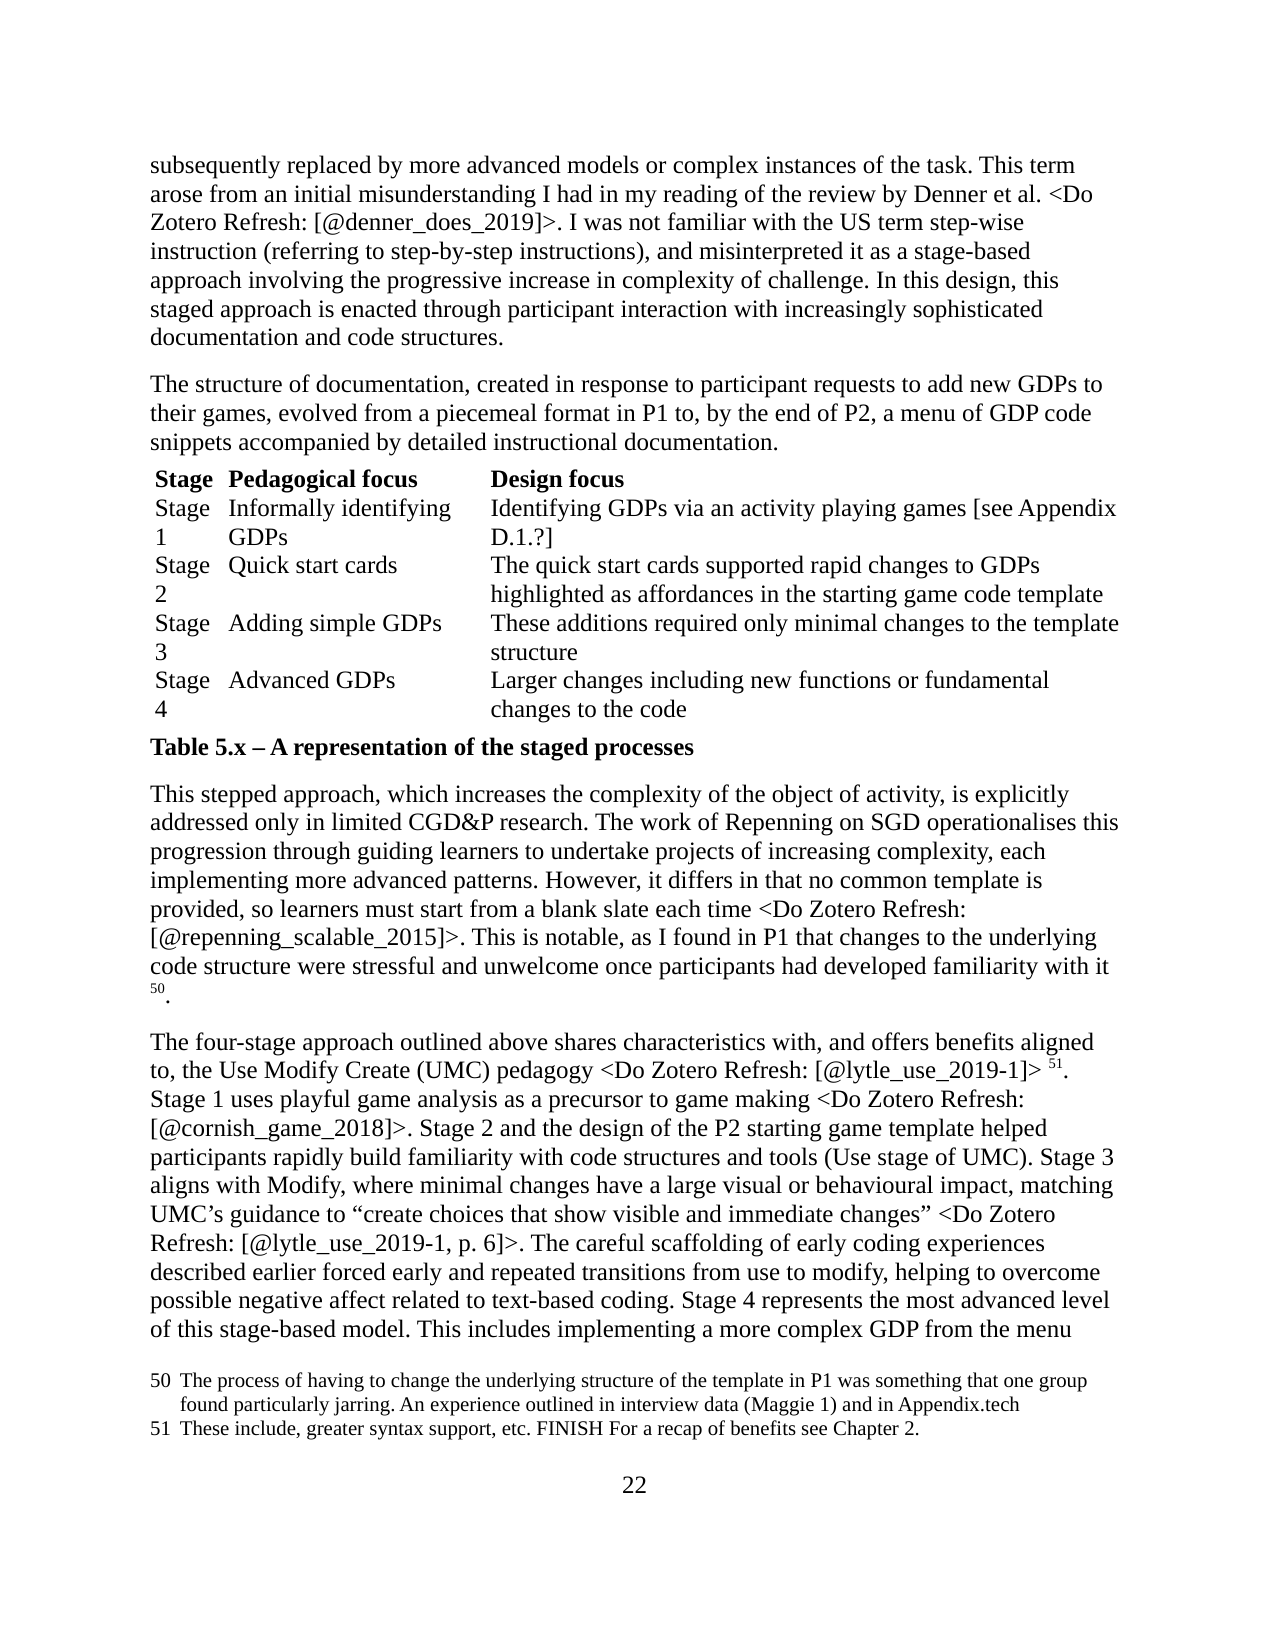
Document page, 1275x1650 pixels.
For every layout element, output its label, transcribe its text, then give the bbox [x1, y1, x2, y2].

table_cell Advanced GDPs [224, 666, 486, 723]
text The four-stage approach outlined above shares characteristics with, and offers benefits aligned to, the Use Modify Create (UMC) pedagogy <Do Zotero Refresh: [@lytle_use_2019-1]> . Stage 1 uses playful game analysis as a precursor to game making <Do Zotero Refresh: [@cornish_game_2018]>. Stage 2 and the design of the P2 starting game template helped participants rapidly build familiarity with code structures and tools (Use stage of UMC). Stage 3 aligns with Modify, where minimal changes have a large visual or behavioural impact, matching UMC’s guidance to “create choices that show visible and immediate changes” <Do Zotero Refresh: [@lytle_use_2019-1, p. 6]>. The careful scaffolding of early coding experiences described earlier forced early and repeated transitions from use to modify, helping to overcome possible negative affect related to text-based coding. Stage 4 represents the most advanced level of this stage-based model. This includes implementing a more complex GDP from the menu [150, 1027, 1125, 1343]
text This stepped approach, which increases the complexity of the object of activity, is explicitly addressed only in limited CGD&P research. The work of Repenning on SGD operationalises this progression through guiding learners to undertake projects of increasing complexity, each implementing more advanced patterns. However, it differs in that no common template is provided, so learners must start from a blank slate each time <Do Zotero Refresh: [@repenning_scalable_2015]>. This is notable, as I found in P1 that changes to the underlying code structure were stressful and unwelcome once participants had developed familiarity with it . [150, 779, 1125, 1009]
table_header Pedagogical focus [224, 464, 486, 493]
table_cell These additions required only minimal changes to the template structure [486, 608, 1125, 666]
text These include, greater syntax support, etc. FINISH For a recap of benefits see Chapter 2. [150, 1416, 1125, 1440]
table_header Design focus [486, 464, 1125, 493]
table_header Stage [150, 464, 224, 493]
table_cell The quick start cards supported rapid changes to GDPs highlighted as affordances in the starting game code template [486, 551, 1125, 608]
table_cell Stage 1 [150, 493, 224, 551]
table_cell Stage 2 [150, 551, 224, 608]
text subsequently replaced by more advanced models or complex instances of the task. This term arose from an initial misunderstanding I had in my reading of the review by Denner et al. <Do Zotero Refresh: [@denner_does_2019]>. I was not familiar with the US term step-wise instruction (referring to step-by-step instructions), and misinterpreted it as a stage-based approach involving the progressive increase in complexity of challenge. In this design, this staged approach is enacted through participant interaction with increasingly sophisticated documentation and code structures. [150, 150, 1125, 351]
table_cell Informally identifying GDPs [224, 493, 486, 551]
table_cell Stage 3 [150, 608, 224, 666]
text The structure of documentation, created in response to participant requests to add new GDPs to their games, evolved from a piecemeal format in P1 to, by the end of P2, a menu of GDP code snippets accompanied by detailed instructional documentation. [150, 369, 1125, 455]
text The process of having to change the underlying structure of the template in P1 was something that one group found particularly jarring. An experience outlined in interview data (Maggie 1) and in Appendix.tech [150, 1368, 1125, 1416]
table_cell Identifying GDPs via an activity playing games [see Appendix D.1.?] [486, 493, 1125, 551]
table_cell Larger changes including new functions or fundamental changes to the code [486, 666, 1125, 723]
table_cell Adding simple GDPs [224, 608, 486, 666]
text Table 5.x – A representation of the staged processes [150, 732, 1125, 761]
table_cell Stage 4 [150, 666, 224, 723]
table_cell Quick start cards [224, 551, 486, 608]
